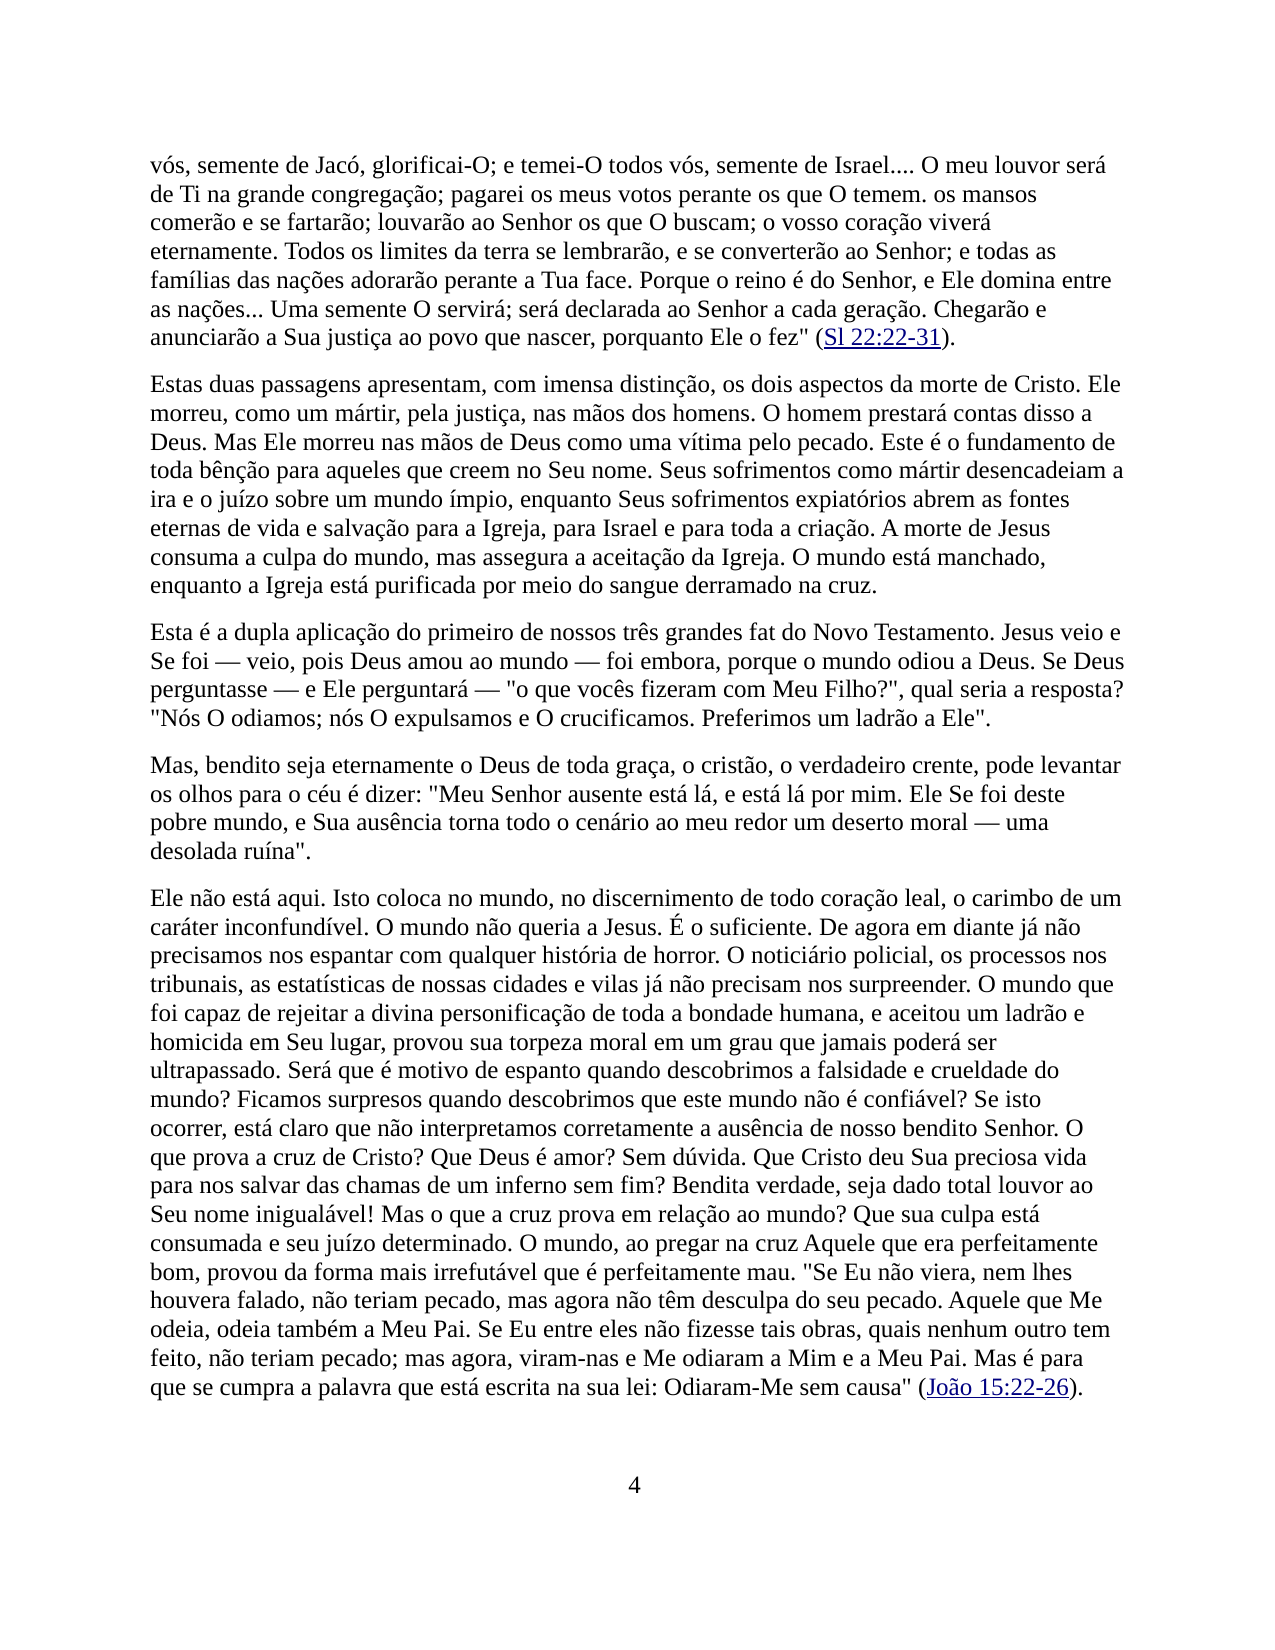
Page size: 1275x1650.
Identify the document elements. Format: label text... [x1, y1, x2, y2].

text Estas duas passagens apresentam, com imensa distinção, os dois aspectos da morte de Cristo. Ele morreu, como um mártir, pela justiça, nas mãos dos homens. O homem prestará contas disso a Deus. Mas Ele morreu nas mãos de Deus como uma vítima pelo pecado. Este é o fundamento de toda bênção para aqueles que creem no Seu nome. Seus sofrimentos como mártir desencadeiam a ira e o juízo sobre um mundo ímpio, enquanto Seus sofrimentos expiatórios abrem as fontes eternas de vida e salvação para a Igreja, para Israel e para toda a criação. A morte de Jesus consuma a culpa do mundo, mas assegura a aceitação da Igreja. O mundo está manchado, enquanto a Igreja está purificada por meio do sangue derramado na cruz. [150, 369, 1125, 599]
text Esta é a dupla aplicação do primeiro de nossos três grandes fat do Novo Testamento. Jesus veio e Se foi — veio, pois Deus amou ao mundo — foi embora, porque o mundo odiou a Deus. Se Deus perguntasse — e Ele perguntará — "o que vocês fizeram com Meu Filho?", qual seria a resposta? "Nós O odiamos; nós O expulsamos e O crucificamos. Preferimos um ladrão a Ele". [150, 617, 1125, 732]
text Ele não está aqui. Isto coloca no mundo, no discernimento de todo coração leal, o carimbo de um caráter inconfundível. O mundo não queria a Jesus. É o suficiente. De agora em diante já não precisamos nos espantar com qualquer história de horror. O noticiário policial, os processos nos tribunais, as estatísticas de nossas cidades e vilas já não precisam nos surpreender. O mundo que foi capaz de rejeitar a divina personificação de toda a bondade humana, e aceitou um ladrão e homicida em Seu lugar, provou sua torpeza moral em um grau que jamais poderá ser ultrapassado. Será que é motivo de espanto quando descobrimos a falsidade e crueldade do mundo? Ficamos surpresos quando descobrimos que este mundo não é confiável? Se isto ocorrer, está claro que não interpretamos corretamente a ausência de nosso bendito Senhor. O que prova a cruz de Cristo? Que Deus é amor? Sem dúvida. Que Cristo deu Sua preciosa vida para nos salvar das chamas de um inferno sem fim? Bendita verdade, seja dado total louvor ao Seu nome inigualável! Mas o que a cruz prova em relação ao mundo? Que sua culpa está consumada e seu juízo determinado. O mundo, ao pregar na cruz Aquele que era perfeitamente bom, provou da forma mais irrefutável que é perfeitamente mau. "Se Eu não viera, nem lhes houvera falado, não teriam pecado, mas agora não têm desculpa do seu pecado. Aquele que Me odeia, odeia também a Meu Pai. Se Eu entre eles não fizesse tais obras, quais nenhum outro tem feito, não teriam pecado; mas agora, viram-nas e Me odiaram a Mim e a Meu Pai. Mas é para que se cumpra a palavra que está escrita na sua lei: Odiaram-Me sem causa" (João 15:22-26). [150, 883, 1125, 1400]
text vós, semente de Jacó, glorificai-O; e temei-O todos vós, semente de Israel.... O meu louvor será de Ti na grande congregação; pagarei os meus votos perante os que O temem. os mansos comerão e se fartarão; louvarão ao Senhor os que O buscam; o vosso coração viverá eternamente. Todos os limites da terra se lembrarão, e se converterão ao Senhor; e todas as famílias das nações adorarão perante a Tua face. Porque o reino é do Senhor, e Ele domina entre as nações... Uma semente O servirá; será declarada ao Senhor a cada geração. Chegarão e anunciarão a Sua justiça ao povo que nascer, porquanto Ele o fez" (Sl 22:22-31). [150, 150, 1125, 351]
text Mas, bendito seja eternamente o Deus de toda graça, o cristão, o verdadeiro crente, pode levantar os olhos para o céu é dizer: "Meu Senhor ausente está lá, e está lá por mim. Ele Se foi deste pobre mundo, e Sua ausência torna todo o cenário ao meu redor um deserto moral — uma desolada ruína". [150, 750, 1125, 865]
